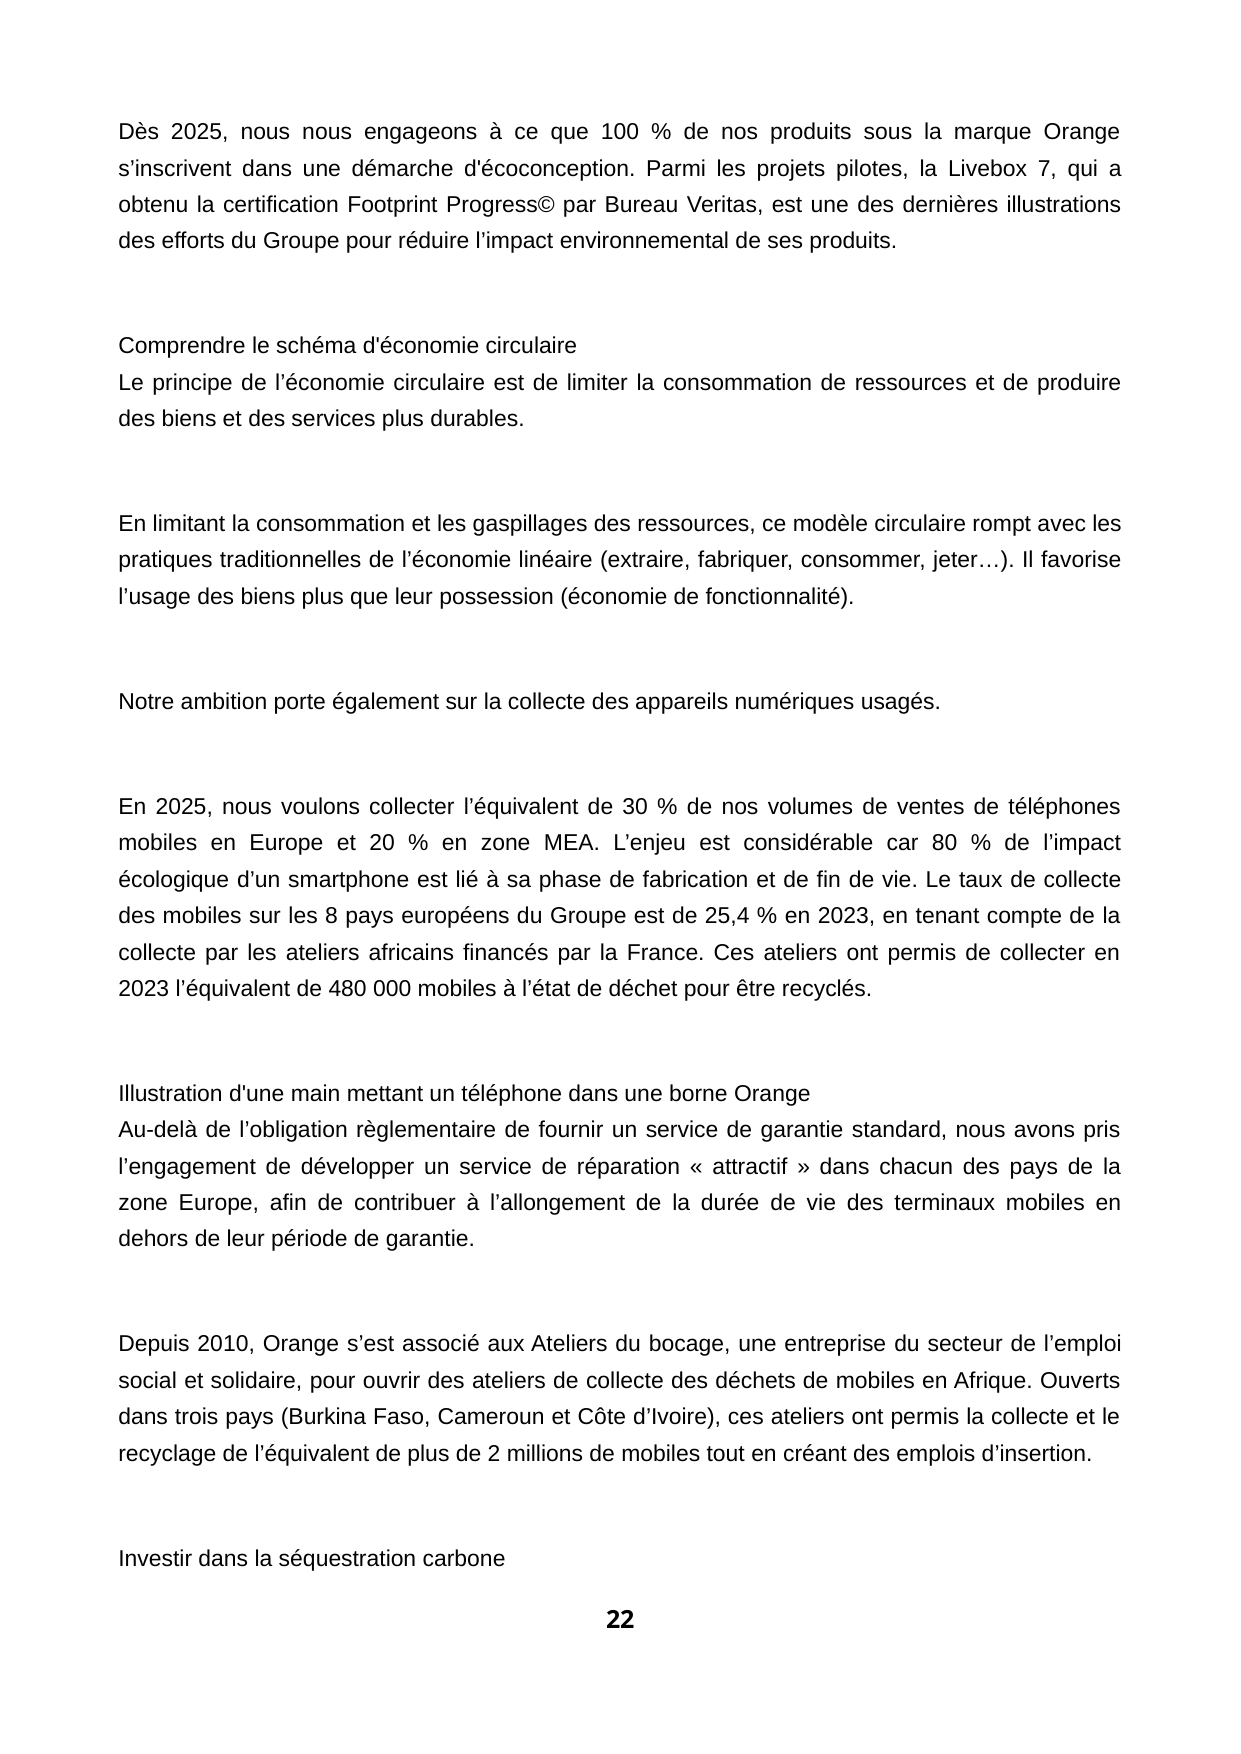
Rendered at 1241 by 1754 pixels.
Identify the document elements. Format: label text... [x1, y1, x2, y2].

text Dès 2025, nous nous engageons à ce que 100 % de nos produits sous la marque Orange s’inscrivent dans une démarche d'écoconception. Parmi les projets pilotes, la Livebox 7, qui a obtenu la certification Footprint Progress© par Bureau Veritas, est une des dernières illustrations des efforts du Groupe pour réduire l’impact environnemental de ses produits. [118, 118, 1122, 253]
text En 2025, nous voulons collecter l’équivalent de 30 % de nos volumes de ventes de téléphones mobiles en Europe et 20 % en zone MEA. L’enjeu est considérable car 80 % de l’impact écologique d’un smartphone est lié à sa phase de fabrication et de fin de vie. Le taux de collecte des mobiles sur les 8 pays européens du Groupe est de 25,4 % en 2023, en tenant compte de la collecte par les ateliers africains financés par la France. Ces ateliers ont permis de collecter en 2023 l’équivalent de 480 000 mobiles à l’état de déchet pour être recyclés. [118, 793, 1122, 1001]
text Investir dans la séquestration carbone [118, 1544, 1122, 1571]
text Illustration d'une main mettant un téléphone dans une borne Orange [118, 1080, 1122, 1106]
text Le principe de l’économie circulaire est de limiter la consommation de ressources et de produire des biens et des services plus durables. [118, 369, 1122, 431]
text Au‑delà de l’obligation règlementaire de fournir un service de garantie standard, nous avons pris l’engagement de développer un service de réparation « attractif » dans chacun des pays de la zone Europe, afin de contribuer à l’allongement de la durée de vie des terminaux mobiles en dehors de leur période de garantie. [118, 1116, 1122, 1252]
text En limitant la consommation et les gaspillages des ressources, ce modèle circulaire rompt avec les pratiques traditionnelles de l’économie linéaire (extraire, fabriquer, consommer, jeter…). Il favorise l’usage des biens plus que leur possession (économie de fonctionnalité). [118, 510, 1122, 609]
text Depuis 2010, Orange s’est associé aux Ateliers du bocage, une entreprise du secteur de l’emploi social et solidaire, pour ouvrir des ateliers de collecte des déchets de mobiles en Afrique. Ouverts dans trois pays (Burkina Faso, Cameroun et Côte d’Ivoire), ces ateliers ont permis la collecte et le recyclage de l’équivalent de plus de 2 millions de mobiles tout en créant des emplois d’insertion. [118, 1330, 1122, 1466]
text Comprendre le schéma d'économie circulaire [118, 332, 1122, 359]
text Notre ambition porte également sur la collecte des appareils numériques usagés. [118, 688, 1122, 714]
